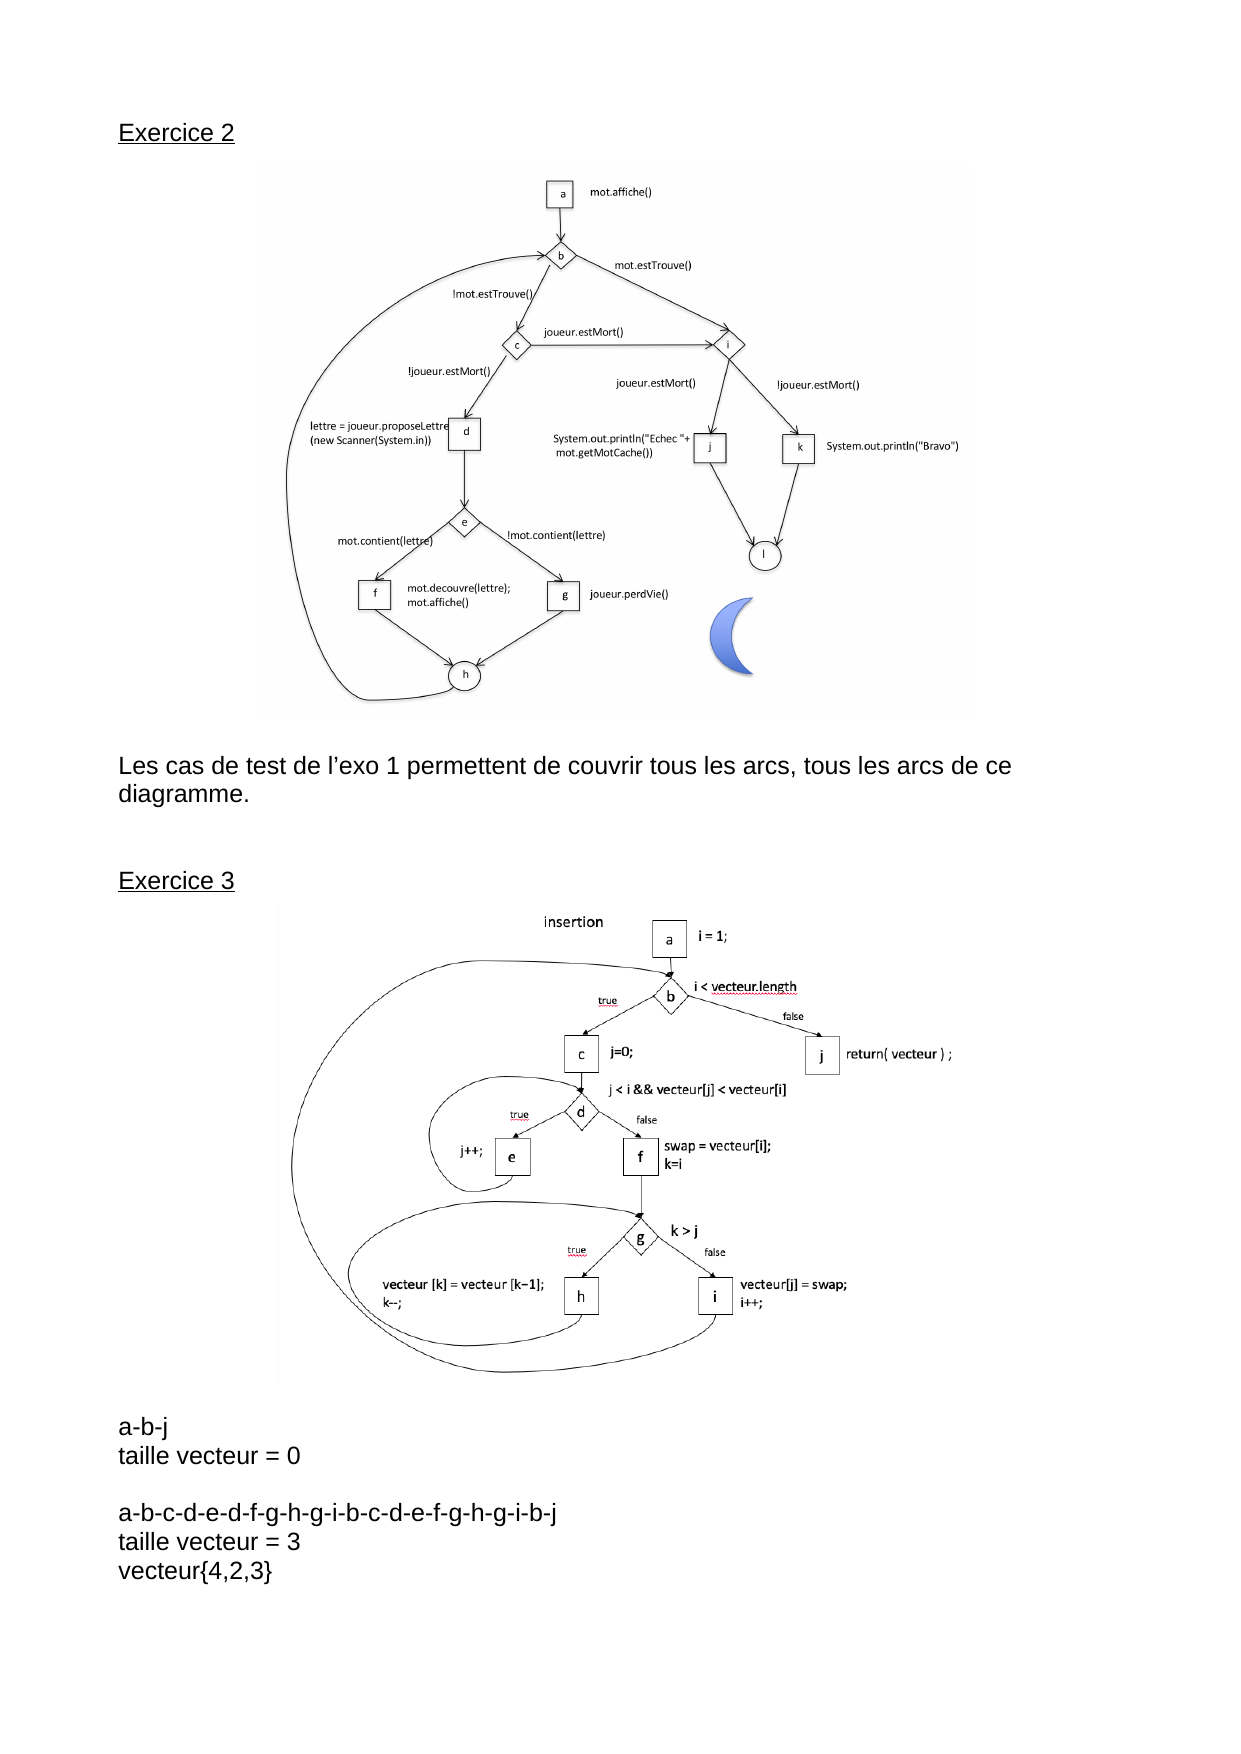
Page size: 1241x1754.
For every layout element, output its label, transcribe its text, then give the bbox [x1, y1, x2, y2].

text Exercice 2 [118, 118, 1122, 147]
text Les cas de test de l’exo 1 permettent de couvrir tous les arcs, tous les arcs de ce diagramme. [118, 751, 1122, 808]
picture [278, 903, 962, 1382]
text Exercice 3 [118, 866, 1122, 894]
text vecteur{4,2,3} [118, 1556, 1122, 1584]
text a-b-c-d-e-d-f-g-h-g-i-b-c-d-e-f-g-h-g-i-b-j [118, 1498, 1122, 1527]
picture [255, 164, 971, 717]
text taille vecteur = 3 [118, 1527, 1122, 1556]
text taille vecteur = 0 [118, 1441, 1122, 1469]
text a-b-j [118, 1412, 1122, 1441]
